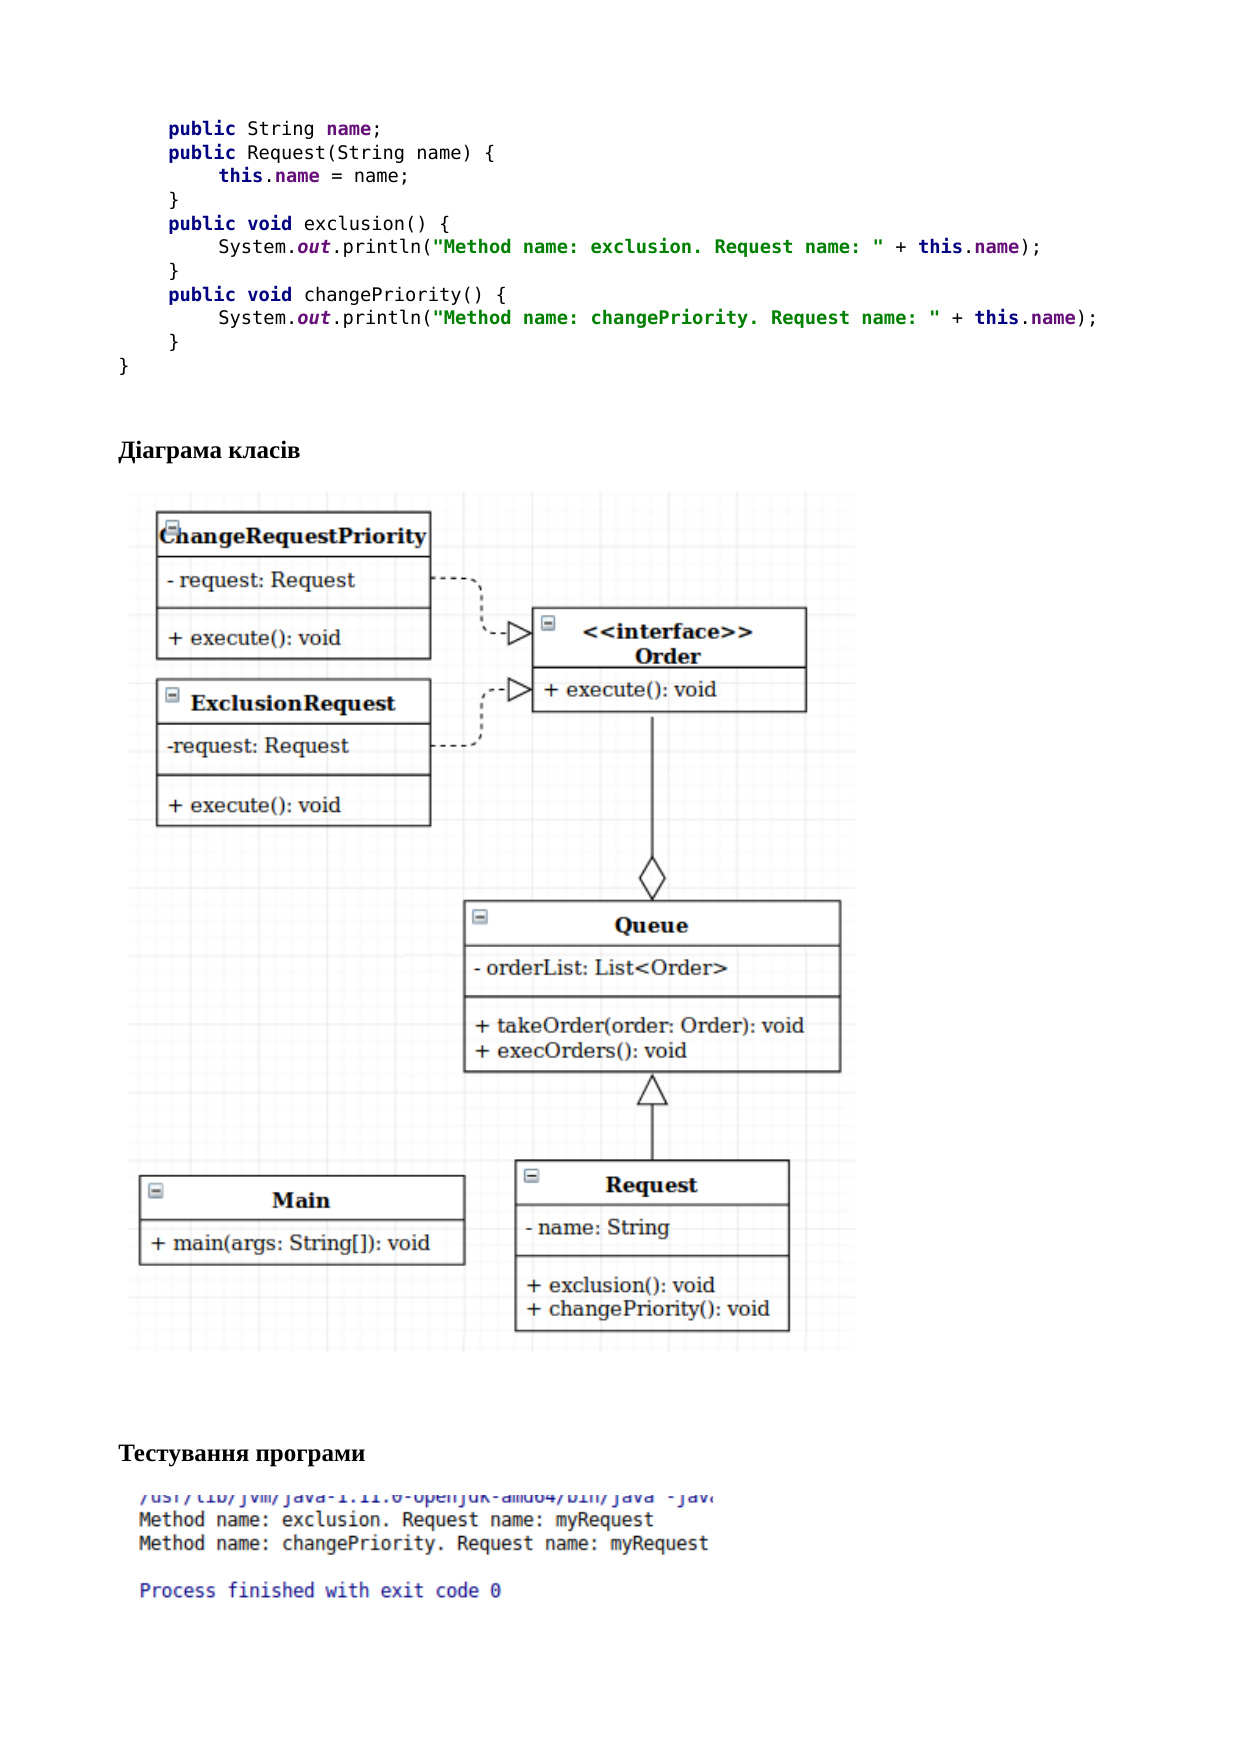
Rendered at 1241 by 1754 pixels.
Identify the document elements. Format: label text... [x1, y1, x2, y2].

text public void changePriority() { [118, 284, 1122, 307]
text public Request(String name) { [118, 142, 1122, 165]
text this.name = name; [118, 165, 1122, 189]
text } [118, 354, 1122, 376]
text } [118, 260, 1122, 284]
text } [118, 331, 1122, 354]
text System.out.println("Method name: changePriority. Request name: " + this.name); [118, 307, 1122, 331]
text public void exclusion() { [118, 213, 1122, 236]
text Діаграма класів [118, 435, 1122, 463]
picture [128, 492, 856, 1352]
text System.out.println("Method name: exclusion. Request name: " + this.name); [118, 236, 1122, 260]
picture [124, 1495, 714, 1604]
text public String name; [118, 118, 1122, 142]
text } [118, 189, 1122, 213]
text Тестування програми [118, 1438, 1122, 1467]
